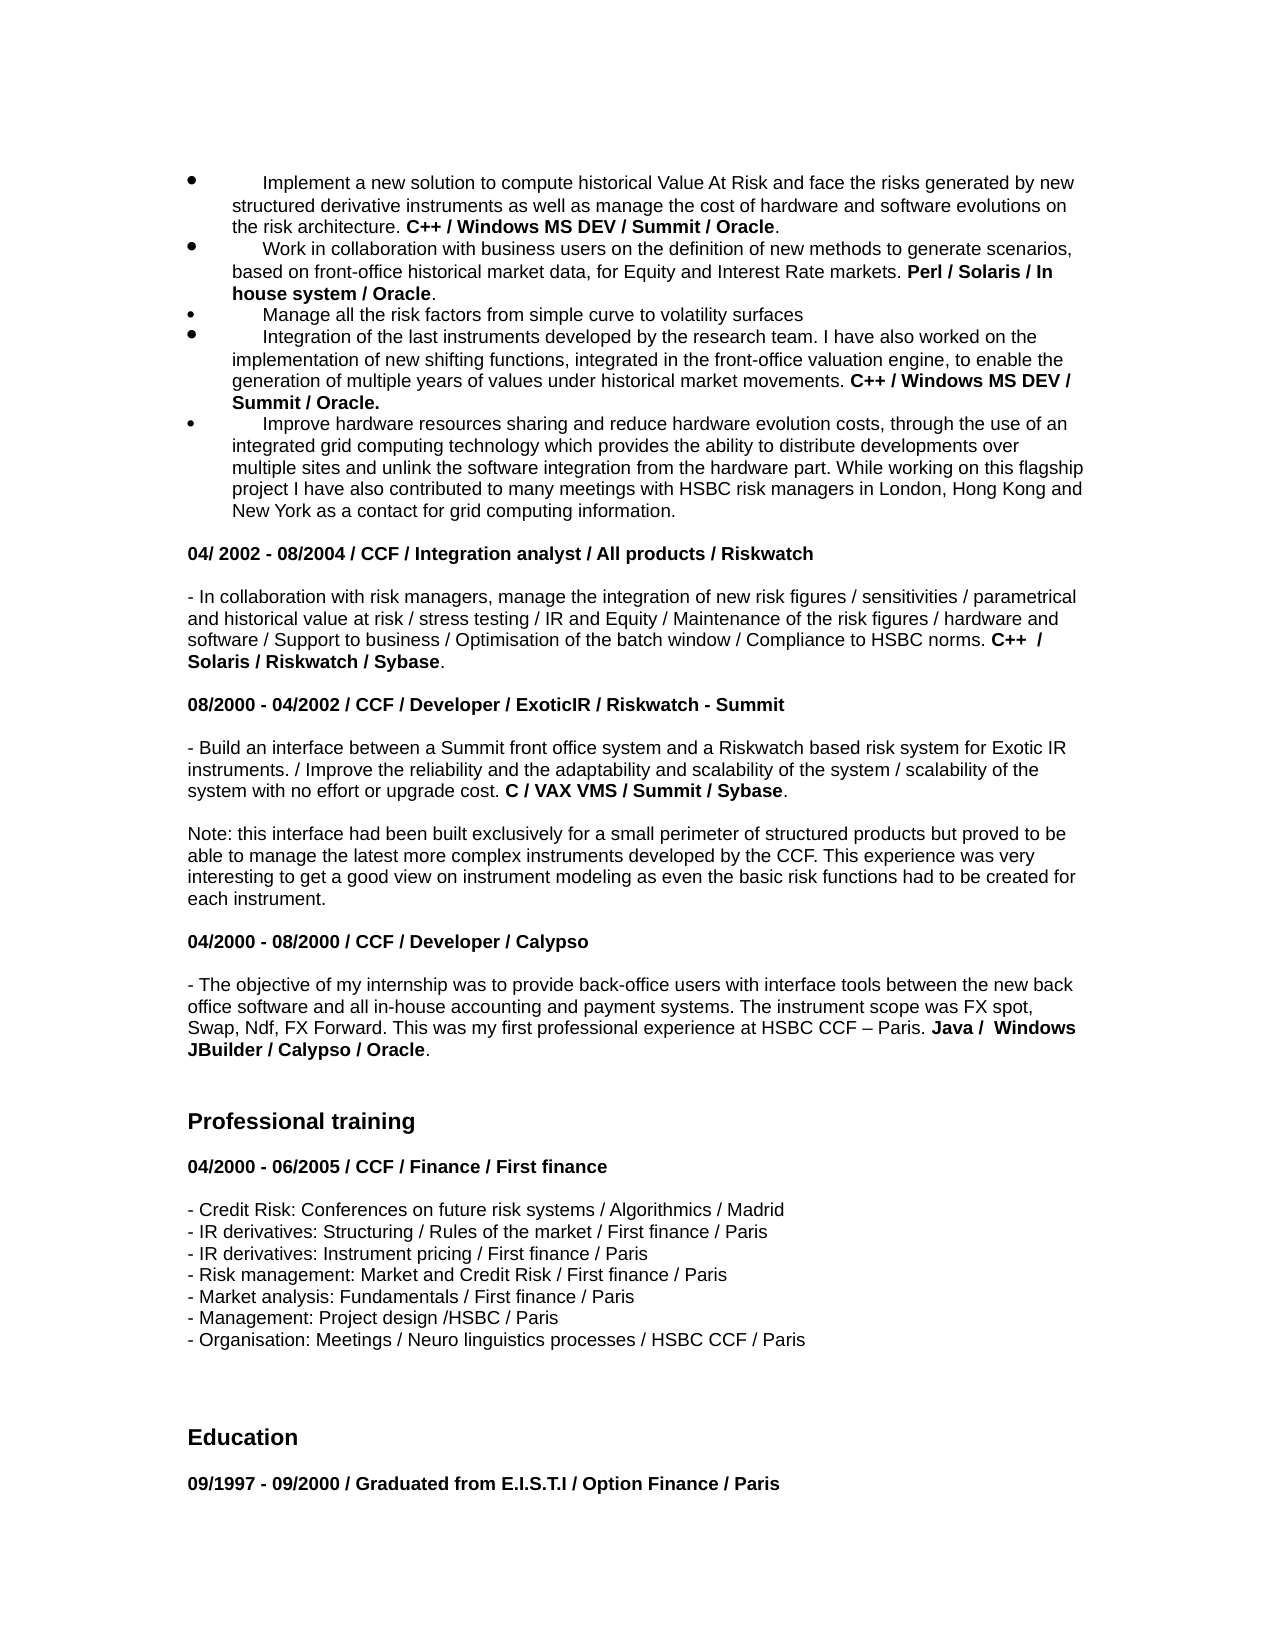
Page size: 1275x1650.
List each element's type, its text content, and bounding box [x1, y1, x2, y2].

text 08/2000 - 04/2002 / CCF / Developer / ExoticIR / Riskwatch - Summit [187, 694, 1087, 715]
list Manage all the risk factors from simple curve to volatility surfaces [187, 304, 1087, 326]
text - Management: Project design /HSBC / Paris [187, 1307, 1087, 1328]
text 04/ 2002 - 08/2004 / CCF / Integration analyst / All products / Riskwatch [187, 543, 1087, 564]
text 04/2000 - 06/2005 / CCF / Finance / First finance [187, 1156, 1087, 1178]
text 04/2000 - 08/2000 / CCF / Developer / Calypso [187, 931, 1087, 952]
text - Organisation: Meetings / Neuro linguistics processes / HSBC CCF / Paris [187, 1328, 1087, 1350]
text - Build an interface between a Summit front office system and a Riskwatch based risk system for Exotic IR instruments. / Improve the reliability and the adaptability and scalability of the system / scalability of the system with no effort or upgrade cost. C / VAX VMS / Summit / Sybase. [187, 737, 1087, 801]
text - IR derivatives: Instrument pricing / First finance / Paris [187, 1242, 1087, 1264]
text - Market analysis: Fundamentals / First finance / Paris [187, 1285, 1087, 1307]
list Implement a new solution to compute historical Value At Risk and face the risks generated by new structured derivative instruments as well as manage the cost of hardware and software evolutions on the risk architecture. C++ / Windows MS DEV / Summit / Oracle. [187, 172, 1087, 238]
text - IR derivatives: Structuring / Rules of the market / First finance / Paris [187, 1221, 1087, 1242]
text Education [187, 1424, 1087, 1451]
list Integration of the last instruments developed by the research team. I have also worked on the implementation of new shifting functions, integrated in the front-office valuation engine, to enable the generation of multiple years of values under historical market movements. C++ / Windows MS DEV / Summit / Oracle. [187, 326, 1087, 413]
list Work in collaboration with business users on the definition of new methods to generate scenarios, based on front-office historical market data, for Equity and Interest Rate markets. Perl / Solaris / In house system / Oracle. [187, 238, 1087, 304]
text - Credit Risk: Conferences on future risk systems / Algorithmics / Madrid [187, 1199, 1087, 1221]
text Note: this interface had been built exclusively for a small perimeter of structured products but proved to be able to manage the latest more complex instruments developed by the CCF. This experience was very interesting to get a good view on instrument modeling as even the basic risk functions had to be created for each instrument. [187, 823, 1087, 909]
list Improve hardware resources sharing and reduce hardware evolution costs, through the use of an integrated grid computing technology which provides the ability to distribute developments over multiple sites and unlink the software integration from the hardware part. While working on this flagship project I have also contributed to many meetings with HSBC risk managers in London, Hong Kong and New York as a contact for grid computing information. [187, 413, 1087, 521]
text - In collaboration with risk managers, manage the integration of new risk figures / sensitivities / parametrical and historical value at risk / stress testing / IR and Equity / Maintenance of the risk figures / hardware and software / Support to business / Optimisation of the batch window / Compliance to HSBC norms. C++ / Solaris / Riskwatch / Sybase. [187, 586, 1087, 672]
text - Risk management: Market and Credit Risk / First finance / Paris [187, 1264, 1087, 1285]
text Professional training [187, 1108, 1087, 1134]
text - The objective of my internship was to provide back-office users with interface tools between the new back office software and all in-house accounting and payment systems. The instrument scope was FX spot, Swap, Ndf, FX Forward. This was my first professional experience at HSBC CCF – Paris. Java / Windows JBuilder / Calypso / Oracle. [187, 974, 1087, 1060]
text 09/1997 - 09/2000 / Graduated from E.I.S.T.I / Option Finance / Paris [187, 1472, 1087, 1494]
